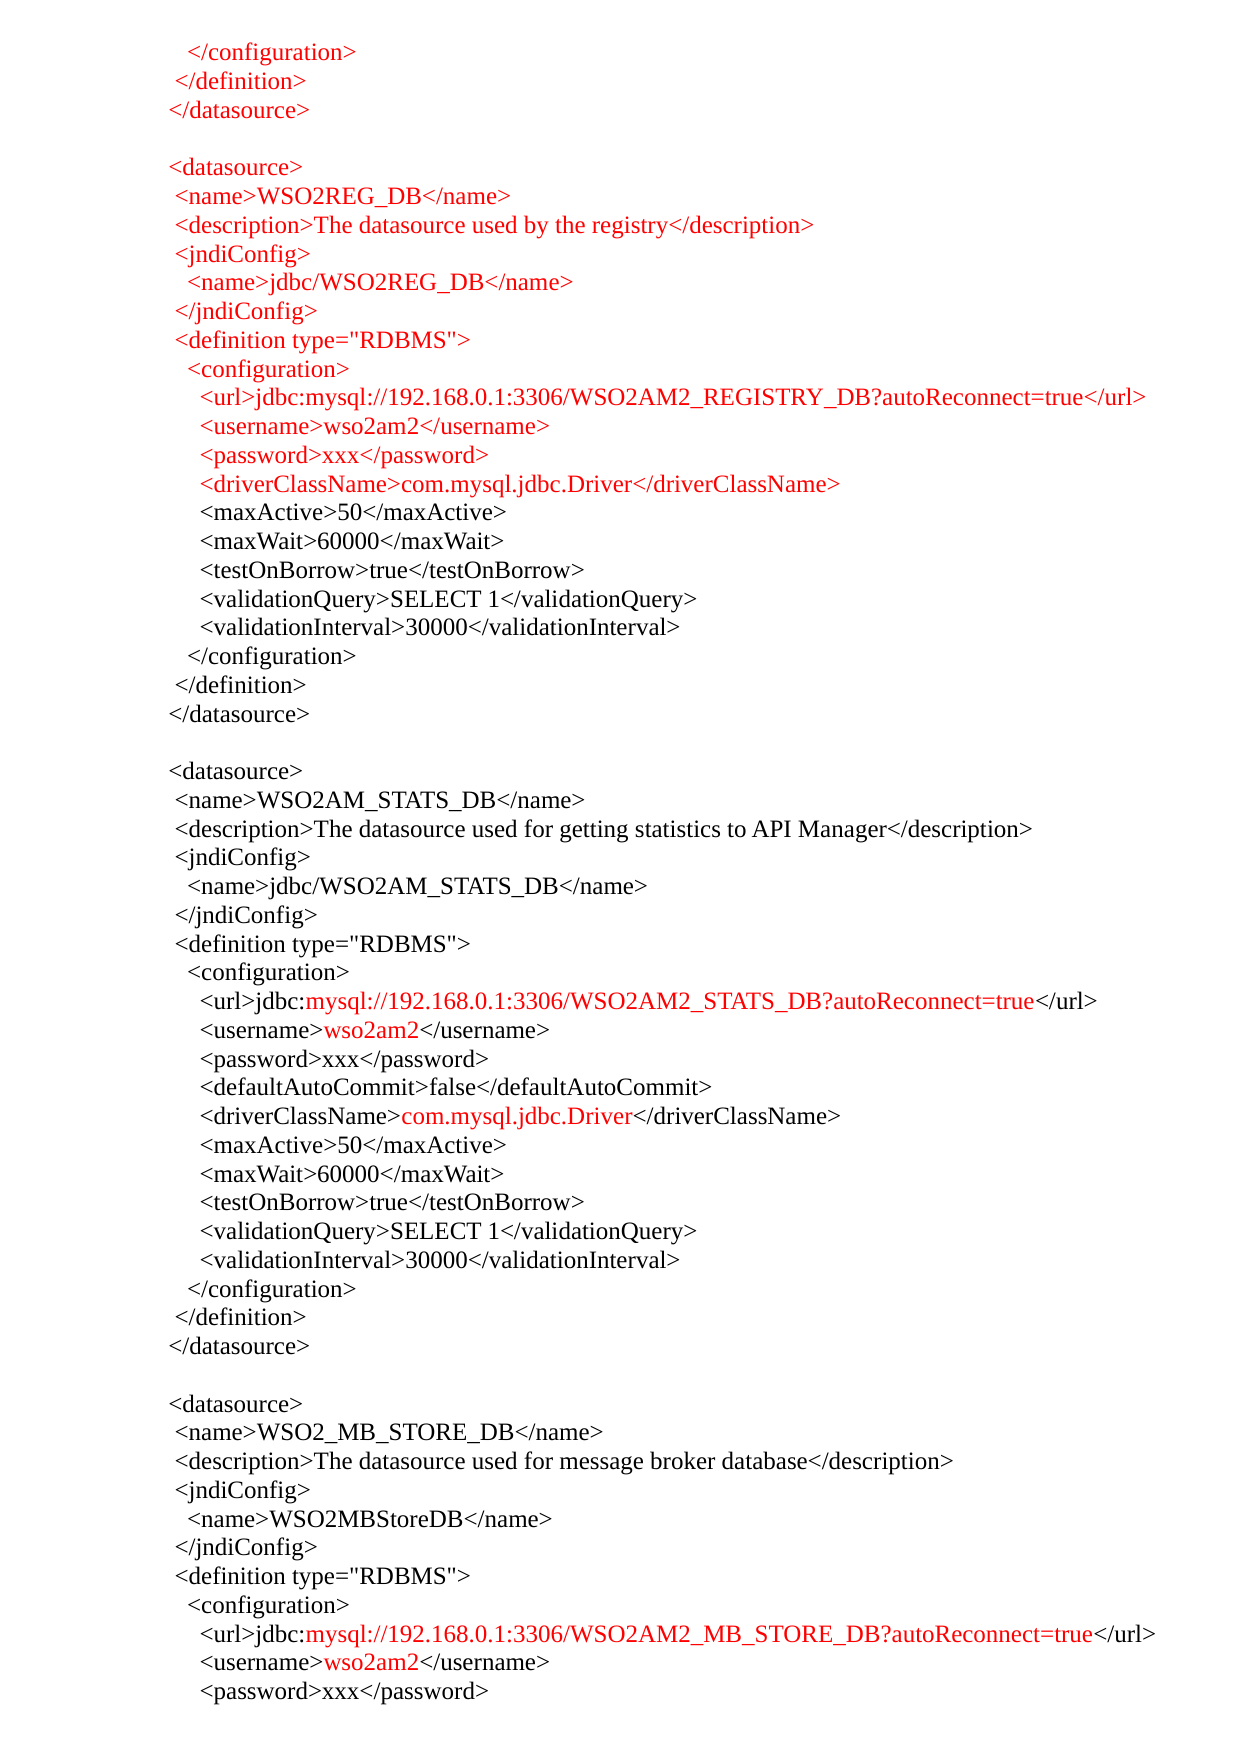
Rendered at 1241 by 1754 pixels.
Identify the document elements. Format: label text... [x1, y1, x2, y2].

text </definition> [118, 1302, 1191, 1331]
text <description>The datasource used by the registry</description> [118, 210, 1191, 239]
text <jndiConfig> [118, 239, 1191, 267]
text <definition type="RDBMS"> [118, 929, 1191, 957]
text <datasource> [118, 152, 1191, 181]
text </datasource> [118, 1331, 1191, 1360]
text <configuration> [118, 1590, 1191, 1619]
text </jndiConfig> [118, 1532, 1191, 1561]
text <password>xxx</password> [118, 1676, 1191, 1705]
text <driverClassName>com.mysql.jdbc.Driver</driverClassName> [118, 469, 1191, 497]
text <description>The datasource used for message broker database</description> [118, 1446, 1191, 1475]
text <name>WSO2AM_STATS_DB</name> [118, 785, 1191, 814]
text <password>xxx</password> [118, 440, 1191, 469]
text </definition> [118, 66, 1191, 95]
text <url>jdbc:mysql://192.168.0.1:3306/WSO2AM2_REGISTRY_DB?autoReconnect=true</url> [118, 382, 1191, 411]
text <configuration> [118, 957, 1191, 986]
text </configuration> [118, 37, 1191, 66]
text <maxActive>50</maxActive> [118, 1130, 1191, 1159]
text <testOnBorrow>true</testOnBorrow> [118, 1187, 1191, 1216]
text <jndiConfig> [118, 842, 1191, 871]
text <configuration> [118, 354, 1191, 382]
text <validationInterval>30000</validationInterval> [118, 1245, 1191, 1274]
text </configuration> [118, 641, 1191, 670]
text <description>The datasource used for getting statistics to API Manager</description> [118, 814, 1191, 842]
text <password>xxx</password> [118, 1044, 1191, 1072]
text <maxWait>60000</maxWait> [118, 1159, 1191, 1187]
text <username>wso2am2</username> [118, 1015, 1191, 1044]
text <name>WSO2MBStoreDB</name> [118, 1504, 1191, 1532]
text <datasource> [118, 756, 1191, 785]
text <maxWait>60000</maxWait> [118, 526, 1191, 555]
text <defaultAutoCommit>false</defaultAutoCommit> [118, 1072, 1191, 1101]
text <datasource> [118, 1389, 1191, 1417]
text </datasource> [118, 699, 1191, 727]
text </configuration> [118, 1274, 1191, 1302]
text </jndiConfig> [118, 900, 1191, 929]
text <url>jdbc:mysql://192.168.0.1:3306/WSO2AM2_STATS_DB?autoReconnect=true</url> [118, 986, 1191, 1015]
text <driverClassName>com.mysql.jdbc.Driver</driverClassName> [118, 1101, 1191, 1130]
text <validationQuery>SELECT 1</validationQuery> [118, 1216, 1191, 1245]
text <name>WSO2REG_DB</name> [118, 181, 1191, 210]
text <definition type="RDBMS"> [118, 325, 1191, 354]
text <definition type="RDBMS"> [118, 1561, 1191, 1590]
text <validationQuery>SELECT 1</validationQuery> [118, 584, 1191, 612]
text <testOnBorrow>true</testOnBorrow> [118, 555, 1191, 584]
text <username>wso2am2</username> [118, 411, 1191, 440]
text <name>jdbc/WSO2AM_STATS_DB</name> [118, 871, 1191, 900]
text <username>wso2am2</username> [118, 1647, 1191, 1676]
text <validationInterval>30000</validationInterval> [118, 612, 1191, 641]
text </definition> [118, 670, 1191, 699]
text <name>WSO2_MB_STORE_DB</name> [118, 1417, 1191, 1446]
text <jndiConfig> [118, 1475, 1191, 1504]
text <name>jdbc/WSO2REG_DB</name> [118, 267, 1191, 296]
text <maxActive>50</maxActive> [118, 497, 1191, 526]
text </jndiConfig> [118, 296, 1191, 325]
text <url>jdbc:mysql://192.168.0.1:3306/WSO2AM2_MB_STORE_DB?autoReconnect=true</url> [118, 1619, 1191, 1647]
text </datasource> [118, 95, 1191, 124]
